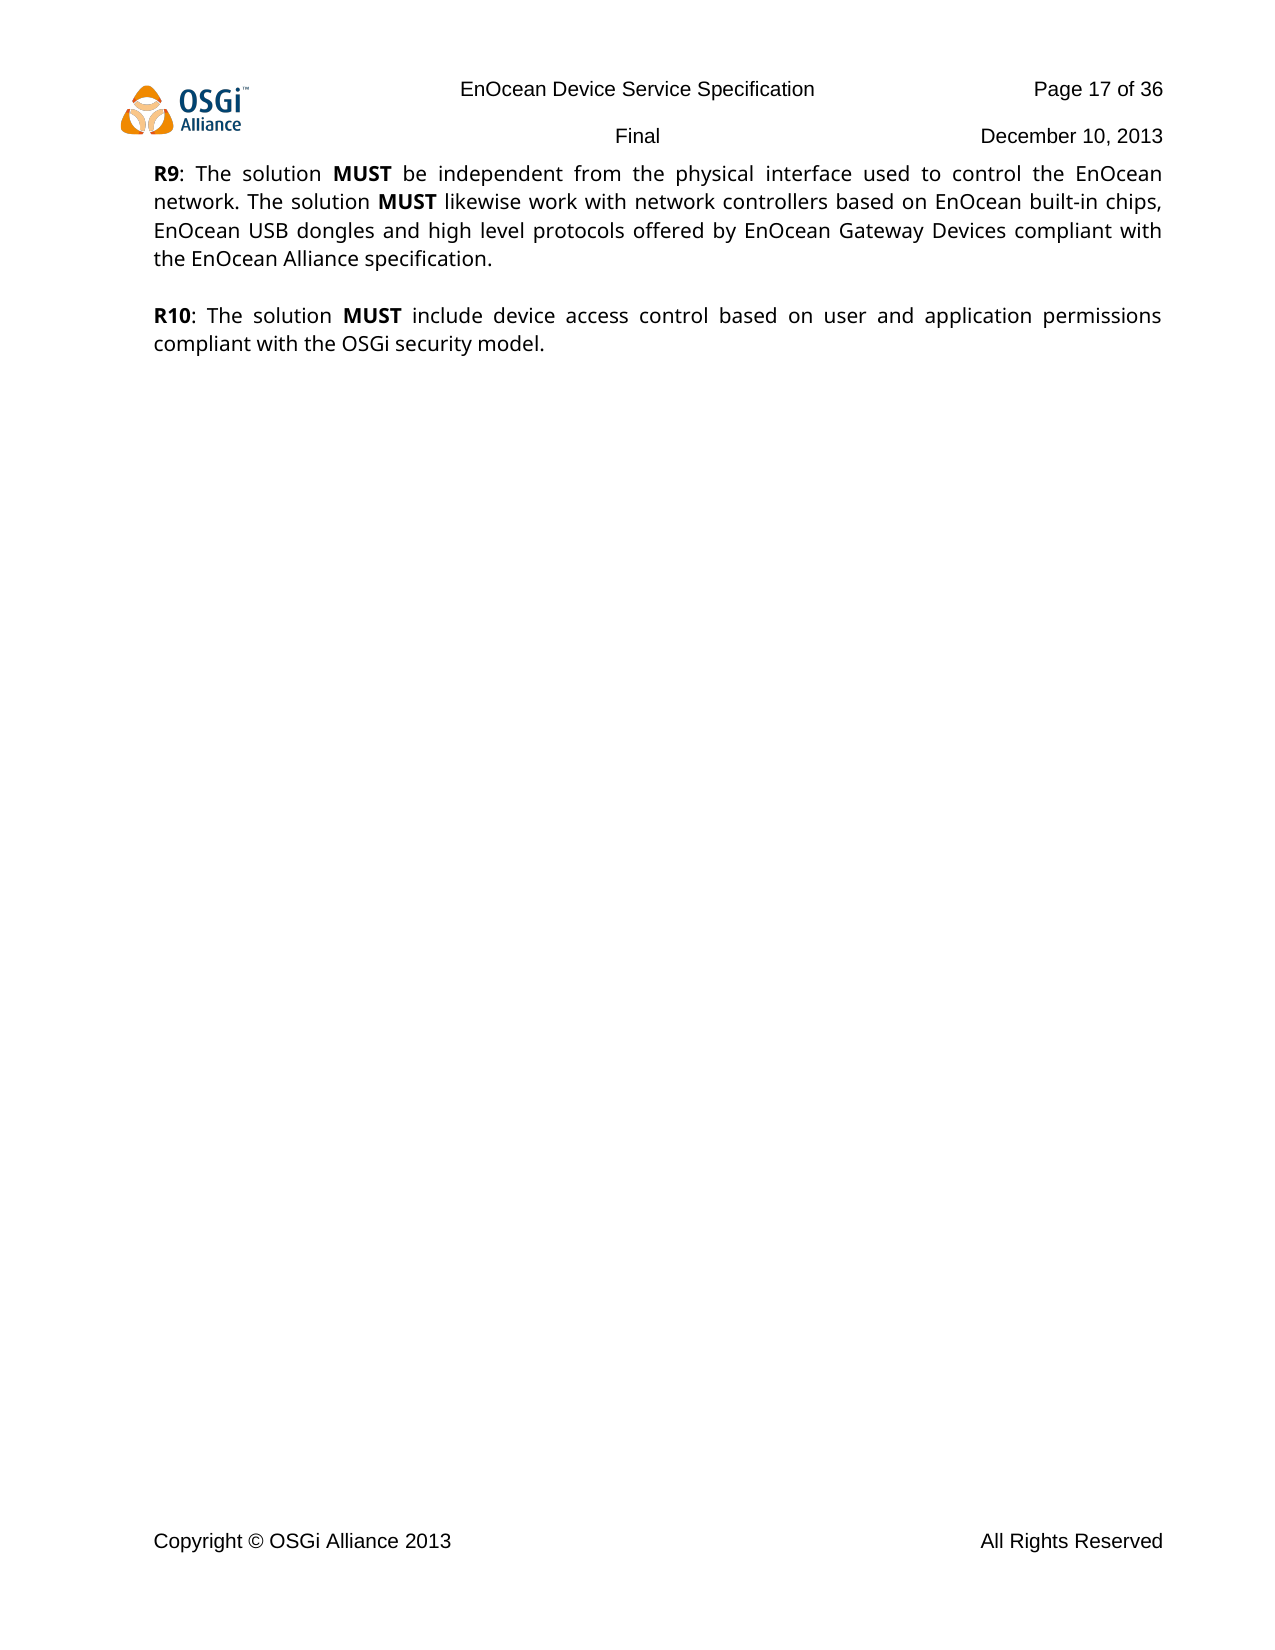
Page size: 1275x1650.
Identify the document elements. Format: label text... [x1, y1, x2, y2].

picture [113, 78, 257, 142]
text R9: The solution MUST be independent from the physical interface used to control the EnOcean network. The solution MUST likewise work with network controllers based on EnOcean built-in chips, EnOcean USB dongles and high level protocols offered by EnOcean Gateway Devices compliant with the EnOcean Alliance specification. [153, 159, 1163, 273]
text R10: The solution MUST include device access control based on user and application permissions compliant with the OSGi security model. [153, 301, 1163, 358]
